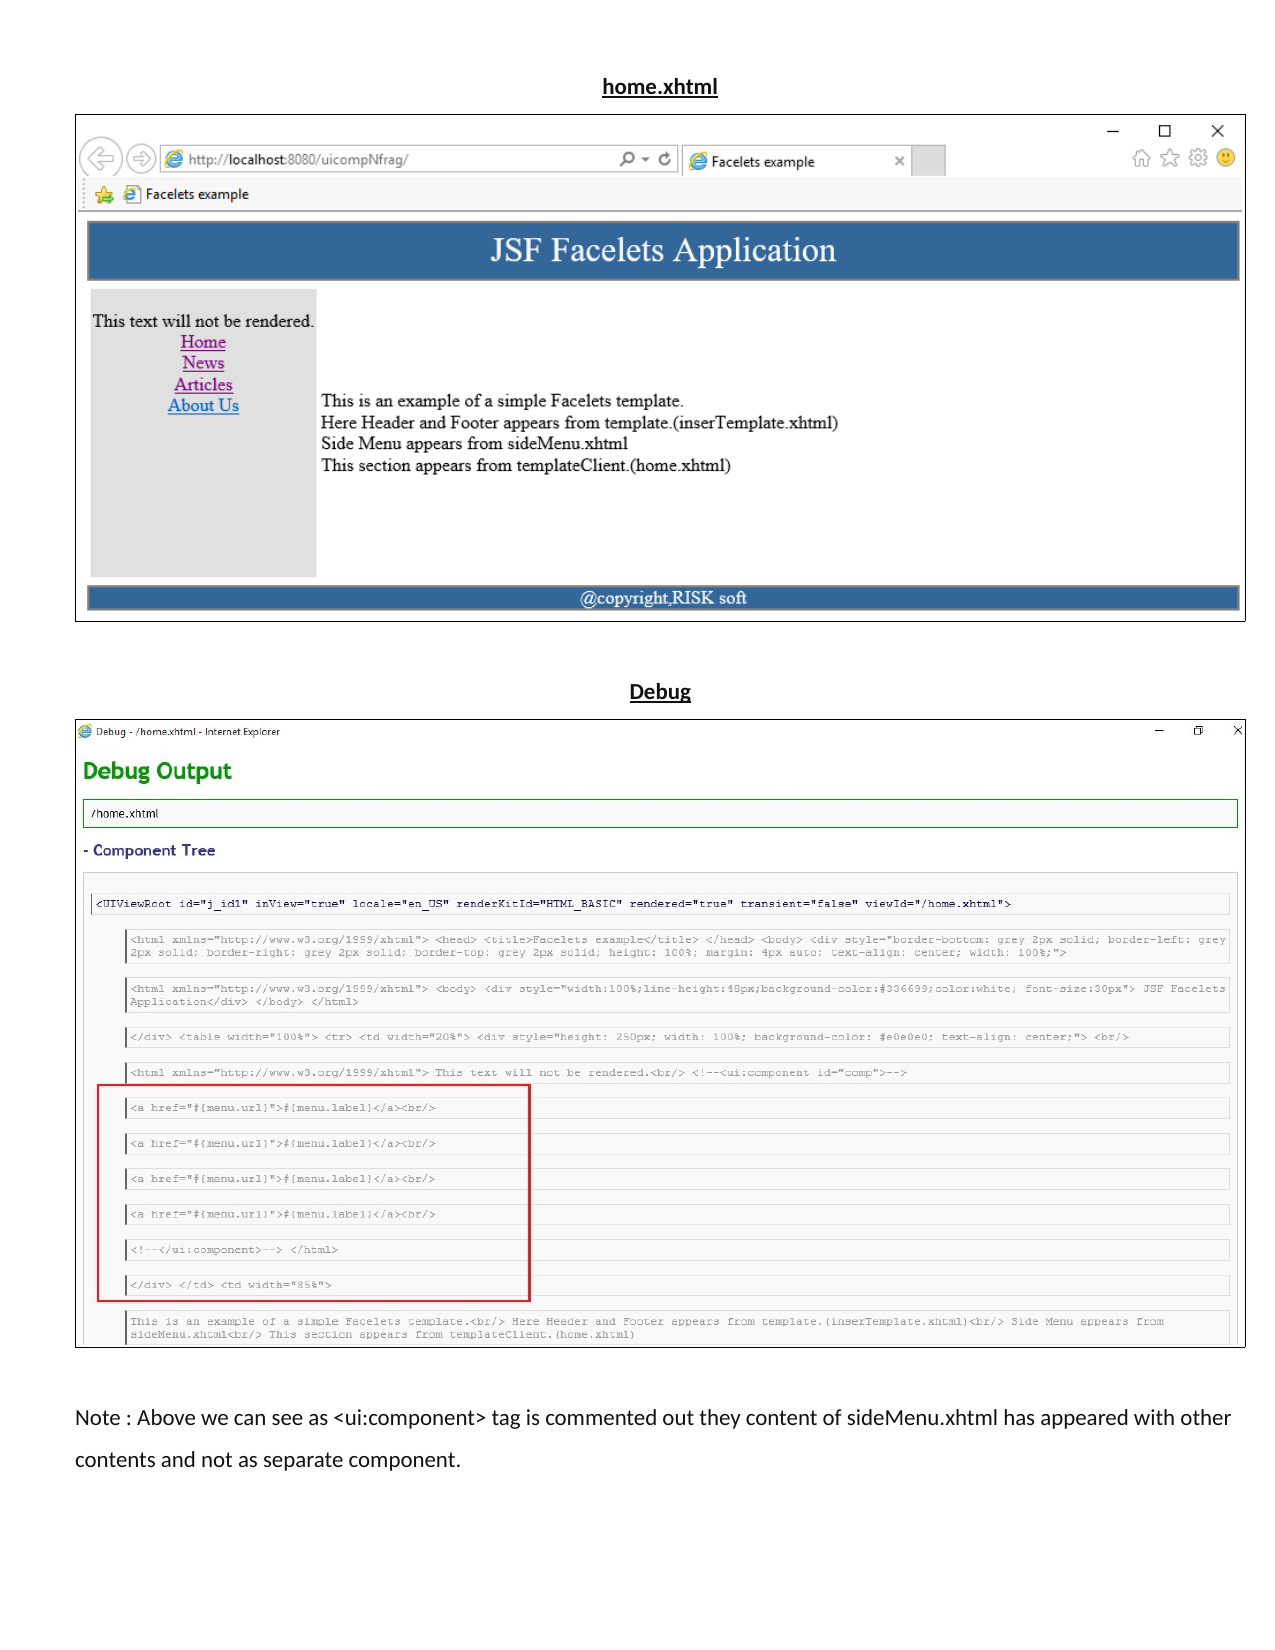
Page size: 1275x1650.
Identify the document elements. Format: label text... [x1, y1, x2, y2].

text home.xhtml [75, 72, 1245, 100]
picture [78, 722, 1242, 1345]
text Note : Above we can see as <ui:component> tag is commented out they content of sideMenu.xhtml has appeared with other contents and not as separate component. [75, 1403, 1245, 1473]
text Debug [75, 677, 1245, 705]
